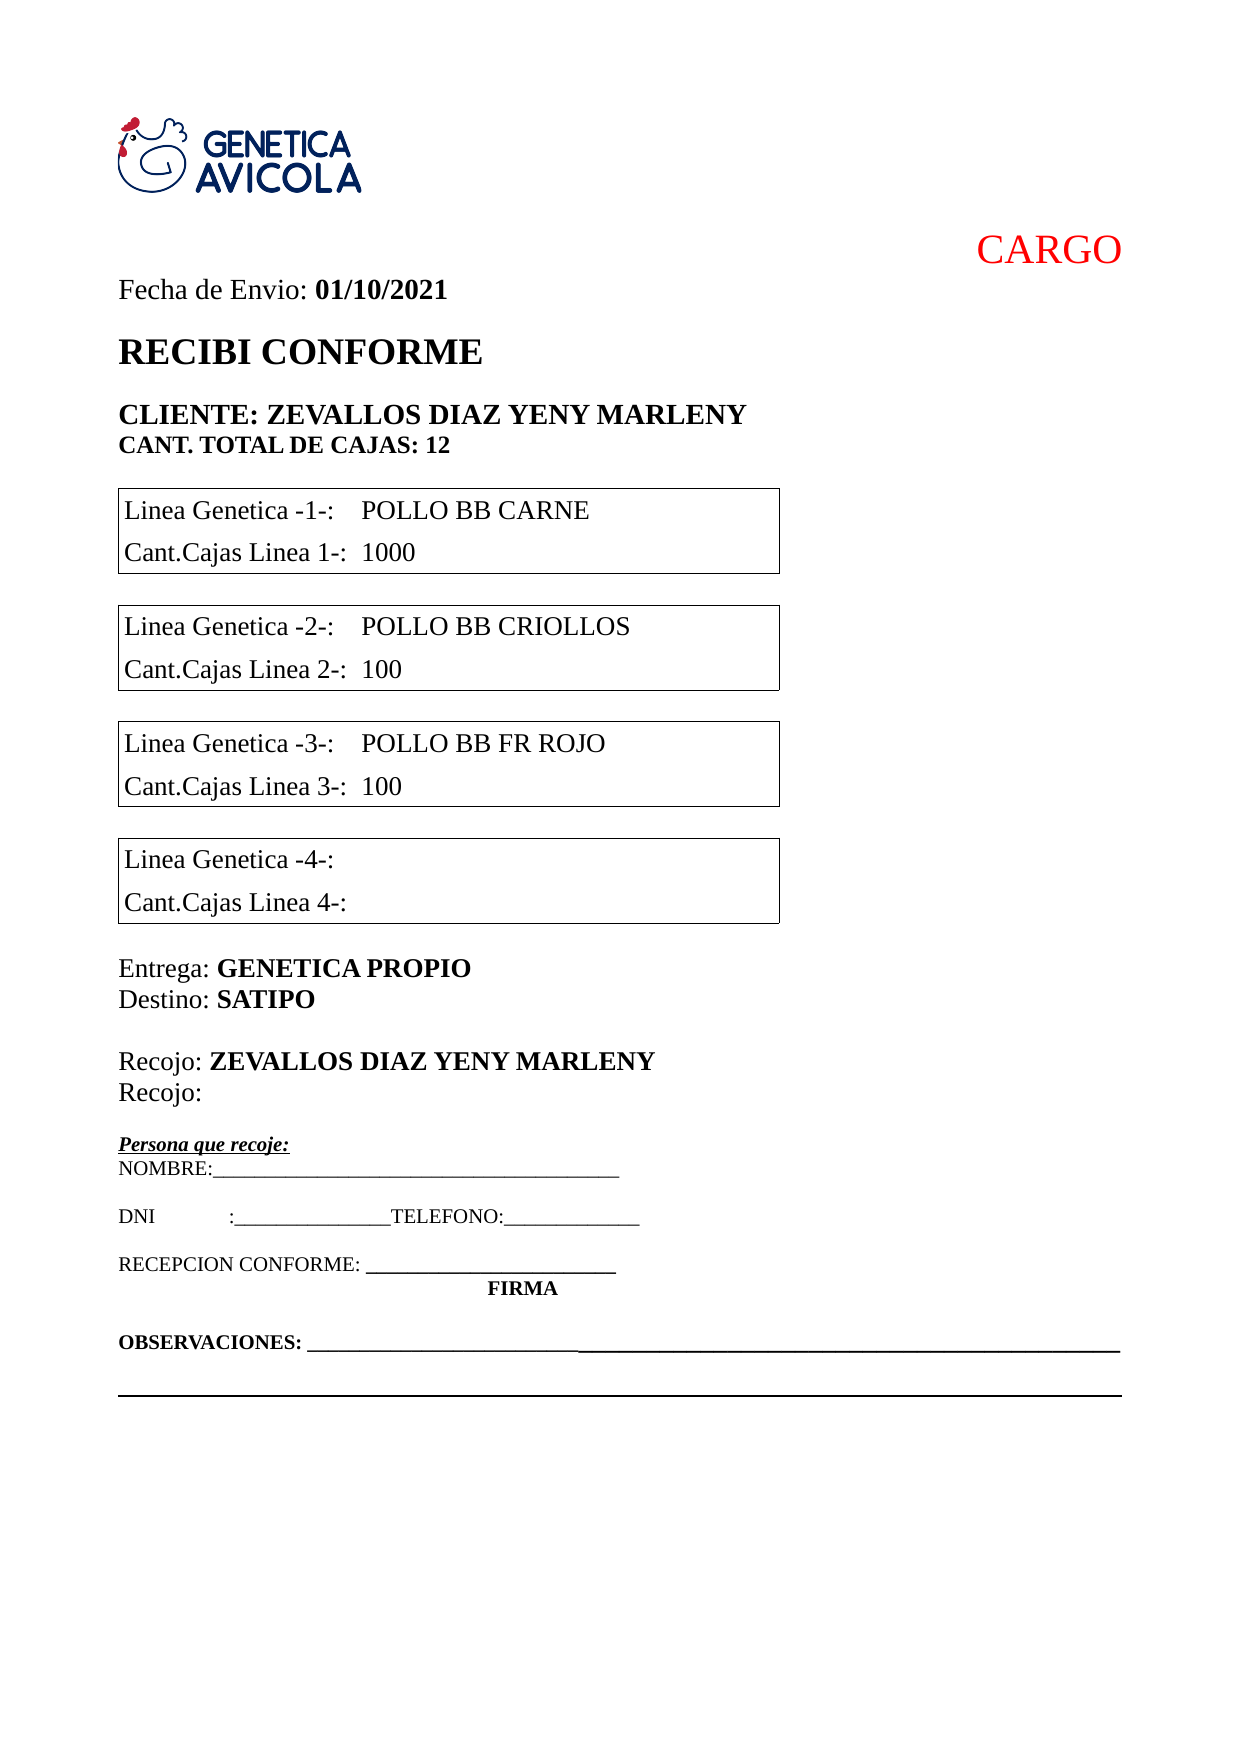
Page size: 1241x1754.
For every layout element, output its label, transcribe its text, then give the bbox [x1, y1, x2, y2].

text RECEPCION CONFORME: ________________________ [118, 1252, 1122, 1276]
text CARGO [118, 224, 1122, 272]
table_header Linea Genetica -1-: [119, 489, 356, 531]
table_cell [356, 807, 779, 838]
text Fecha de Envio: 01/10/2021 [118, 272, 1122, 306]
text DNI :_______________TELEFONO:_____________ [118, 1204, 1122, 1228]
table_cell [356, 691, 779, 721]
text NOMBRE:_______________________________________ [118, 1156, 1122, 1180]
text Recojo: [118, 1076, 1122, 1108]
table_cell Cant.Cajas Linea 1-: [119, 531, 356, 573]
table_header POLLO BB CARNE [356, 489, 779, 531]
table_cell [356, 574, 779, 604]
table_cell [118, 807, 356, 838]
table_cell 1000 [356, 531, 779, 573]
table_cell 100 [356, 647, 779, 690]
table_cell POLLO BB FR ROJO [356, 722, 779, 764]
text Persona que recoje: [118, 1132, 1122, 1156]
table_cell Linea Genetica -4-: [119, 839, 356, 880]
text RECIBI CONFORME [118, 330, 1122, 373]
table_cell POLLO BB CRIOLLOS [356, 606, 779, 647]
picture [117, 117, 362, 193]
text CANT. TOTAL DE CAJAS: 12 [118, 431, 1122, 459]
table_cell Linea Genetica -3-: [119, 722, 356, 764]
text CLIENTE: ZEVALLOS DIAZ YENY MARLENY [118, 397, 1122, 431]
table_cell Cant.Cajas Linea 2-: [119, 647, 356, 690]
table_cell Cant.Cajas Linea 3-: [119, 764, 356, 806]
text FIRMA [118, 1276, 1122, 1300]
table_cell [118, 691, 356, 721]
text OBSERVACIONES: __________________________________________________________________ [118, 1324, 1122, 1355]
table_cell [118, 574, 356, 604]
text Entrega: GENETICA PROPIO [118, 952, 1122, 983]
table_cell Cant.Cajas Linea 4-: [119, 880, 356, 923]
text Destino: SATIPO [118, 983, 1122, 1014]
text Recojo: ZEVALLOS DIAZ YENY MARLENY [118, 1045, 1122, 1076]
table_cell [356, 880, 779, 923]
table_cell 100 [356, 764, 779, 806]
table_cell Linea Genetica -2-: [119, 606, 356, 647]
table_cell [356, 839, 779, 880]
